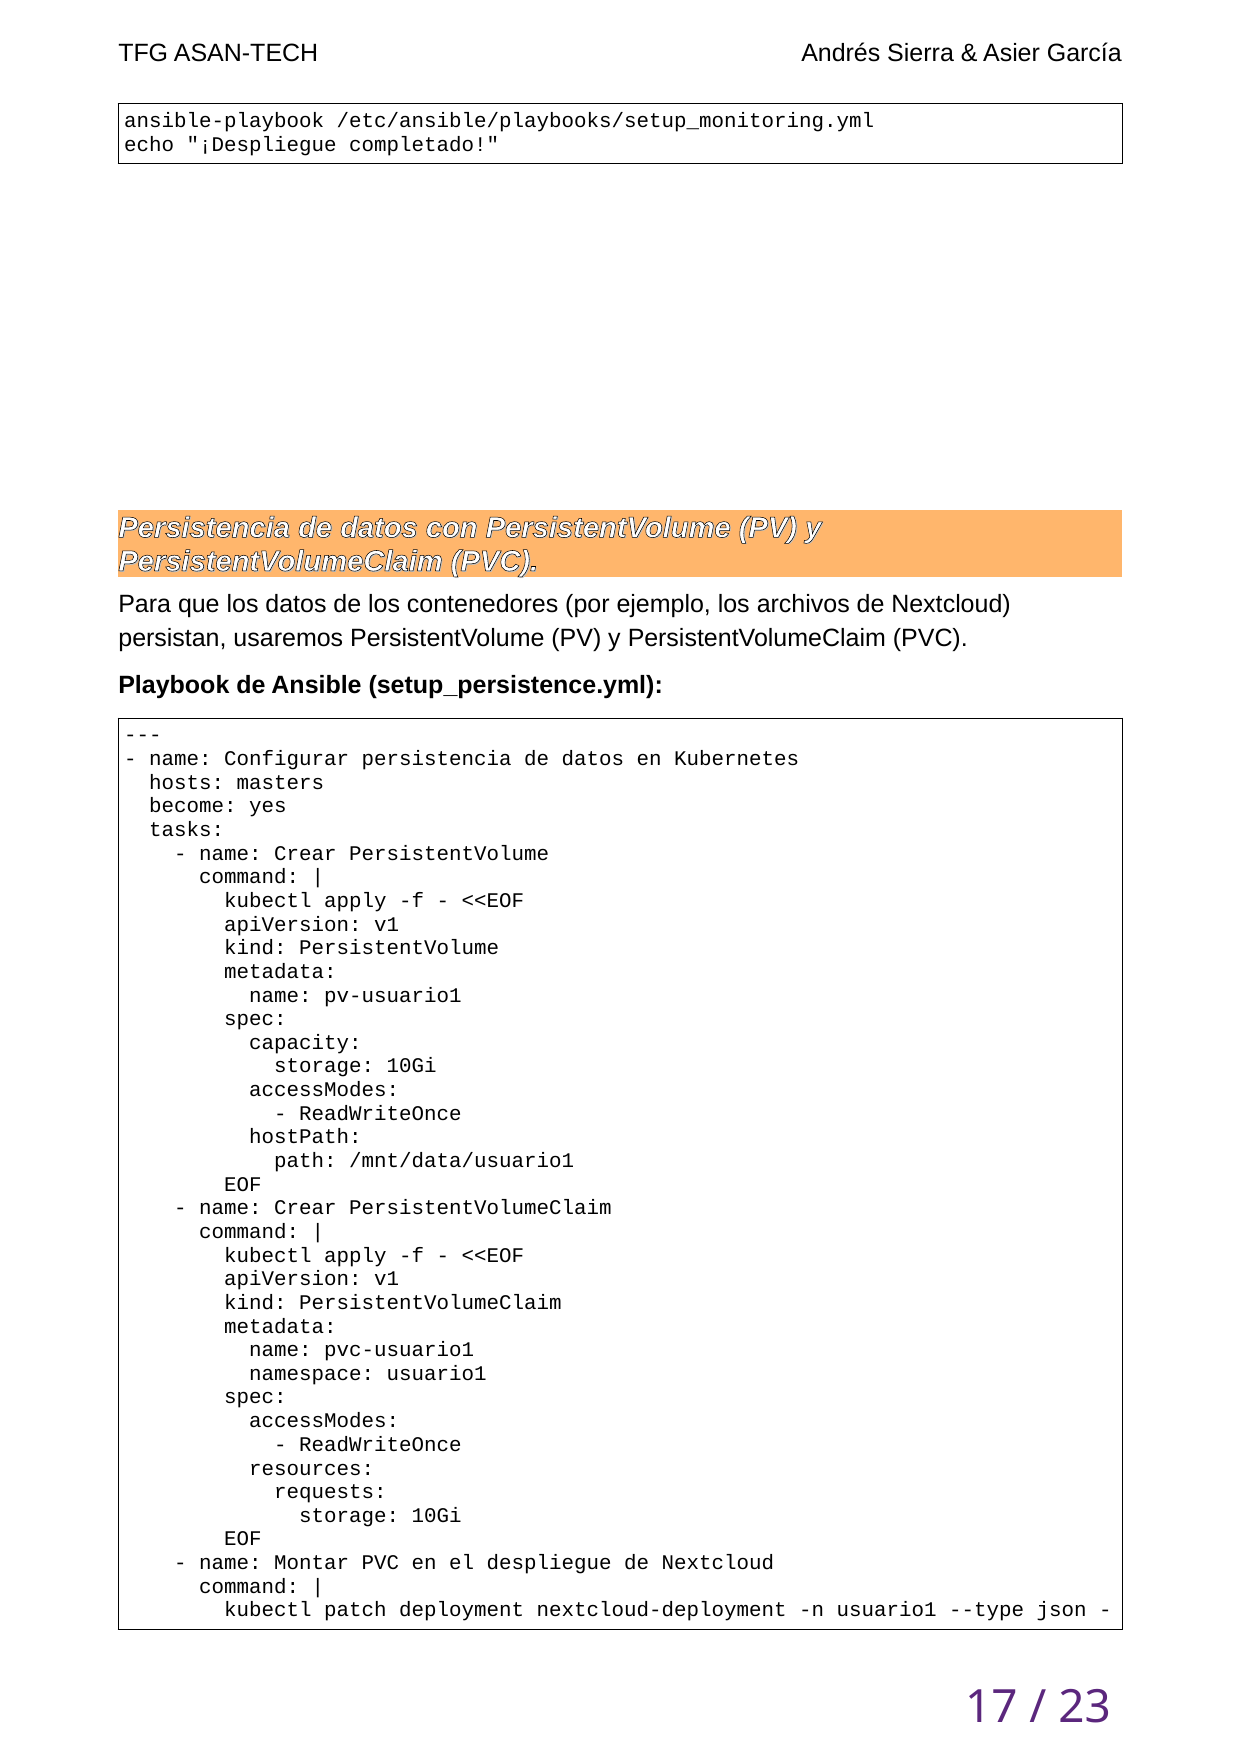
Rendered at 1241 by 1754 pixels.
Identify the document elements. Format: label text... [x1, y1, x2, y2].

table_header ansible-playbook /etc/ansible/playbooks/setup_monitoring.yml echo "¡Despliegue completado!" [119, 104, 1122, 163]
table_header --- - name: Configurar persistencia de datos en Kubernetes hosts: masters become: yes tasks: - name: Crear PersistentVolume command: | kubectl apply -f - <<EOF apiVersion: v1 kind: PersistentVolume metadata: name: pv-usuario1 spec: capacity: storage: 10Gi accessModes: - ReadWriteOnce hostPath: path: /mnt/data/usuario1 EOF - name: Crear PersistentVolumeClaim command: | kubectl apply -f - <<EOF apiVersion: v1 kind: PersistentVolumeClaim metadata: name: pvc-usuario1 namespace: usuario1 spec: accessModes: - ReadWriteOnce resources: requests: storage: 10Gi EOF - name: Montar PVC en el despliegue de Nextcloud command: | kubectl patch deployment nextcloud-deployment -n usuario1 --type json [119, 719, 1122, 1629]
text Playbook de Ansible (setup_persistence.yml): [118, 670, 1122, 699]
subtitle Persistencia de datos con PersistentVolume (PV) y PersistentVolumeClaim (PVC). [118, 510, 1122, 577]
text Para que los datos de los contenedores (por ejemplo, los archivos de Nextcloud) persistan, usaremos PersistentVolume (PV) y PersistentVolumeClaim (PVC). [118, 589, 1122, 651]
